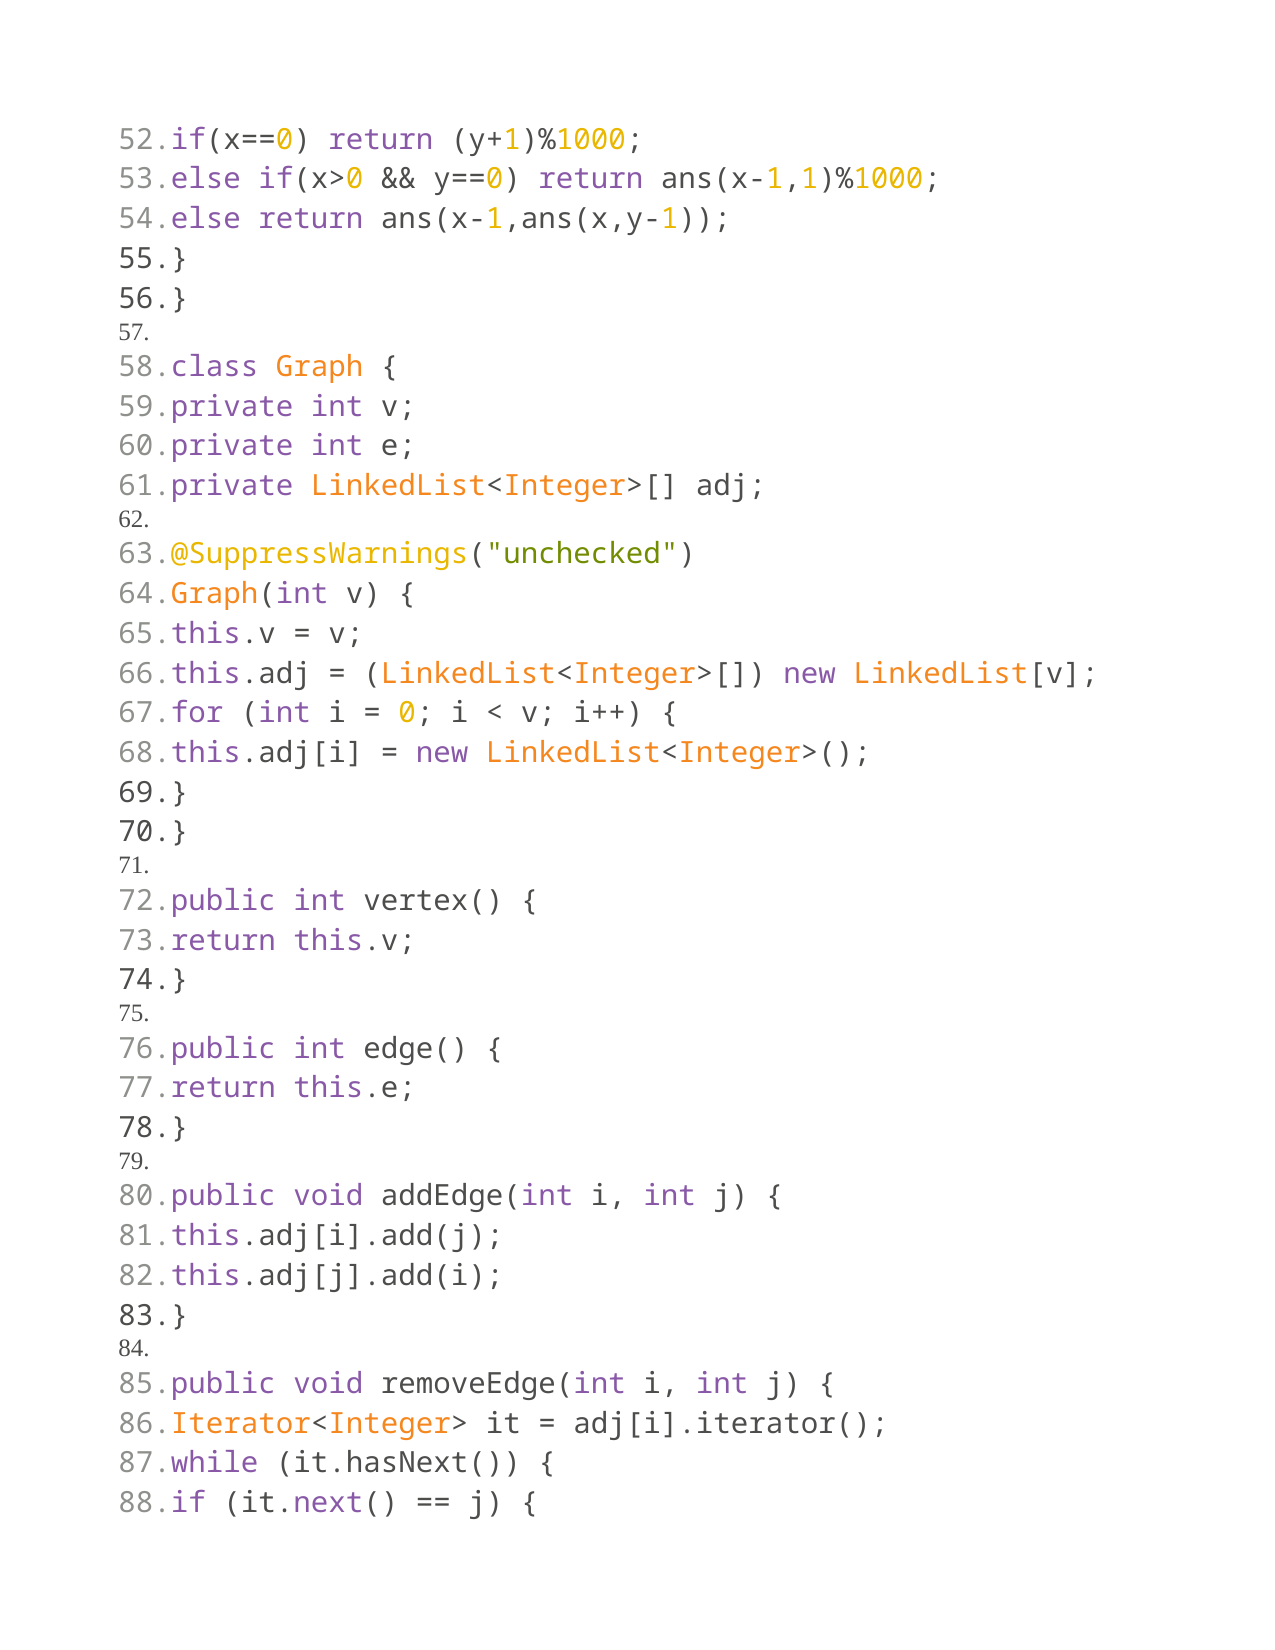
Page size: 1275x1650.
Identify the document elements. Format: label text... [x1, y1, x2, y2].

list private LinkedList<Integer>[] adj; [118, 464, 1157, 504]
list @SuppressWarnings("unchecked") [118, 533, 1157, 572]
list this.adj[j].add(i); [118, 1254, 1157, 1294]
list this.adj[i].add(j); [118, 1214, 1157, 1254]
list public void addEdge(int i, int j) { [118, 1175, 1157, 1214]
list else if(x>0 && y==0) return ans(x-1,1)%1000; [118, 158, 1157, 197]
list return this.v; [118, 919, 1157, 958]
list class Graph { [118, 345, 1157, 385]
list private int v; [118, 385, 1157, 425]
list } [118, 771, 1157, 811]
list this.adj = (LinkedList<Integer>[]) new LinkedList[v]; [118, 652, 1157, 692]
list if (it.next() == j) { [118, 1481, 1157, 1521]
list while (it.hasNext()) { [118, 1442, 1157, 1481]
list public int vertex() { [118, 879, 1157, 919]
list for (int i = 0; i < v; i++) { [118, 692, 1157, 731]
list this.v = v; [118, 612, 1157, 652]
list } [118, 1106, 1157, 1146]
list Graph(int v) { [118, 572, 1157, 612]
list } [118, 811, 1157, 850]
list else return ans(x-1,ans(x,y-1)); [118, 197, 1157, 237]
list Iterator<Integer> it = adj[i].iterator(); [118, 1402, 1157, 1442]
list } [118, 1294, 1157, 1333]
list return this.e; [118, 1067, 1157, 1106]
list private int e; [118, 425, 1157, 464]
list } [118, 958, 1157, 998]
list public int edge() { [118, 1027, 1157, 1067]
list this.adj[i] = new LinkedList<Integer>(); [118, 731, 1157, 771]
list if(x==0) return (y+1)%1000; [118, 118, 1157, 158]
list } [118, 277, 1157, 317]
list } [118, 237, 1157, 277]
list public void removeEdge(int i, int j) { [118, 1362, 1157, 1402]
